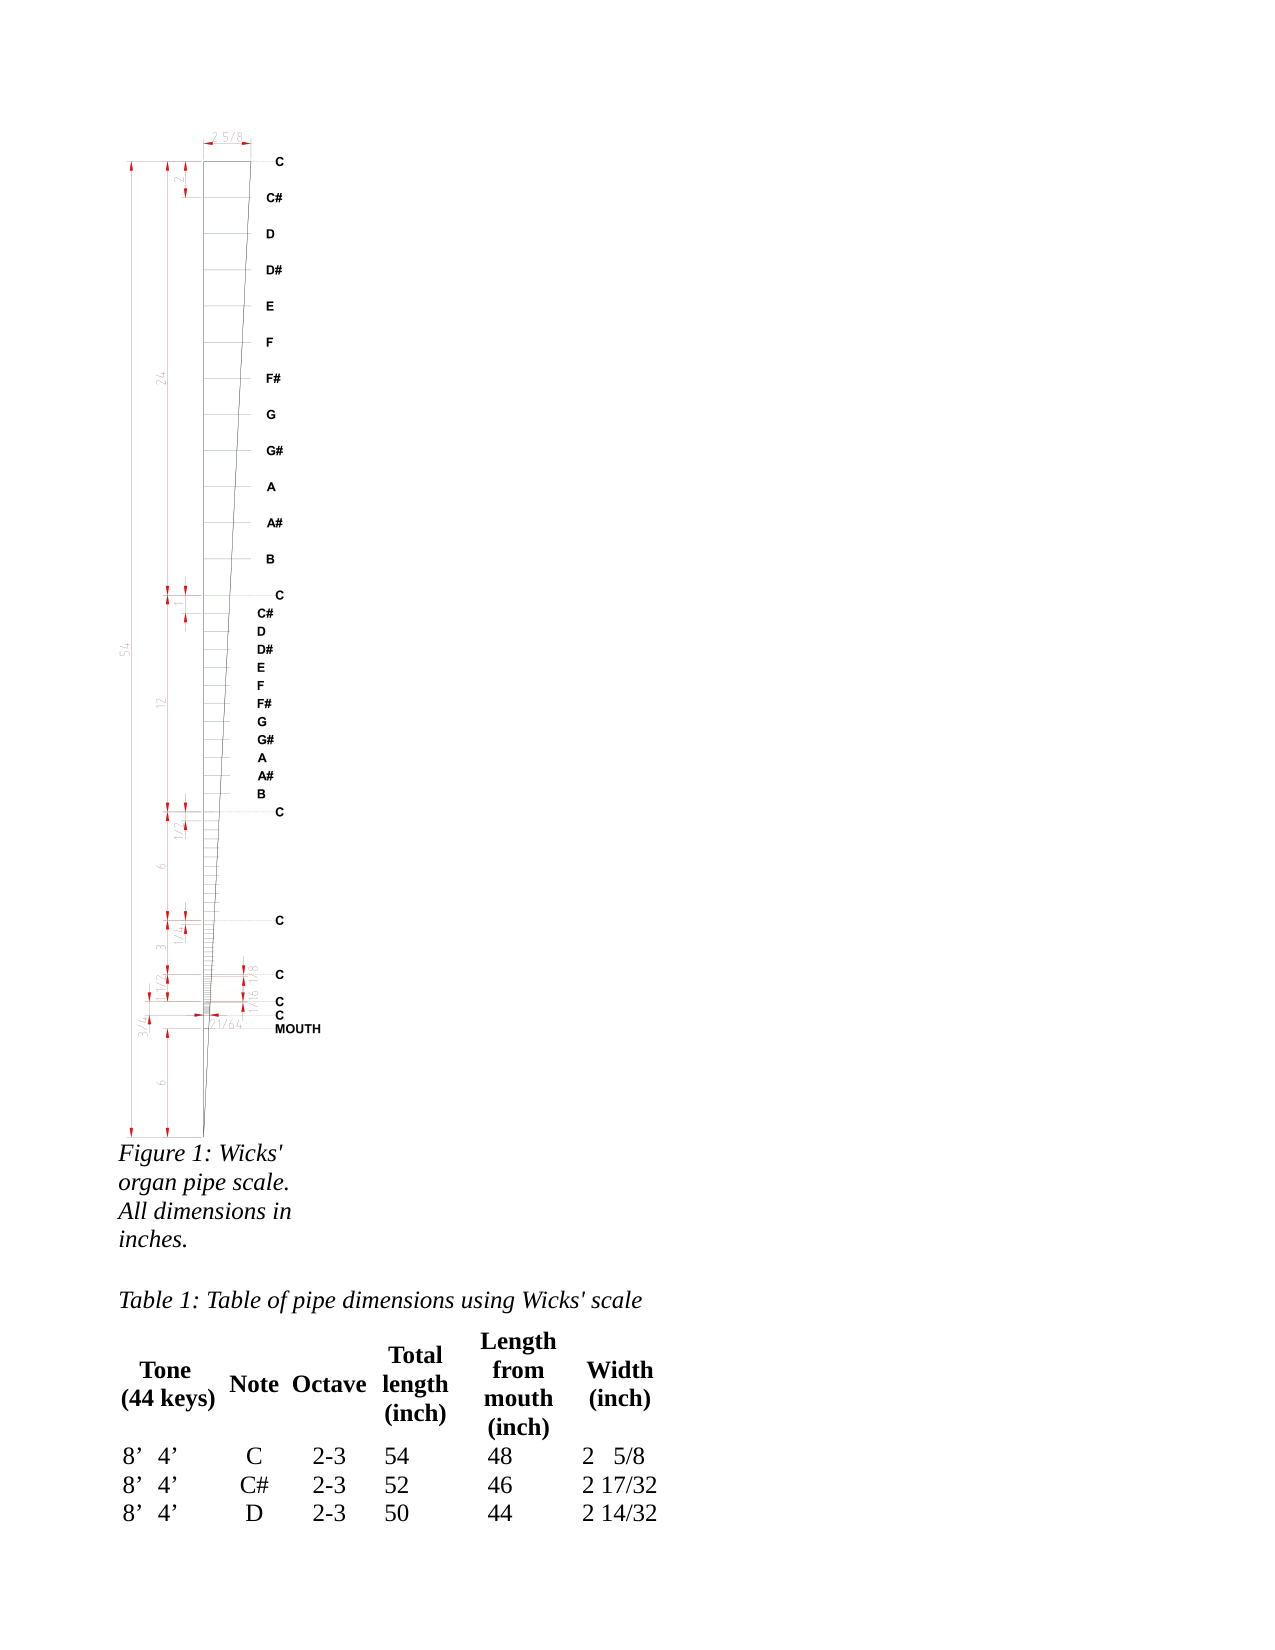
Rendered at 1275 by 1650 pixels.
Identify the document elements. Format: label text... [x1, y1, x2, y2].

table_cell 8’ [115, 1470, 150, 1498]
table_cell 2 17/32 [578, 1470, 662, 1498]
table_cell 2-3 [287, 1441, 371, 1470]
table_cell [186, 1499, 221, 1527]
table_header Tone (44 keys) [115, 1326, 221, 1441]
table_cell 4’ [150, 1470, 186, 1498]
table_cell 50 [371, 1499, 459, 1527]
table_header Width (inch) [578, 1326, 662, 1441]
table_cell 2-3 [287, 1470, 371, 1498]
table_cell C# [221, 1470, 287, 1498]
picture [118, 130, 322, 1139]
table_cell 2-3 [287, 1499, 371, 1527]
table_cell 44 [459, 1499, 577, 1527]
table_cell 8’ [115, 1499, 150, 1527]
table_header Total length (inch) [371, 1326, 459, 1441]
text Table 1: Table of pipe dimensions using Wicks' scale [118, 1285, 1157, 1313]
table_cell 8’ [115, 1441, 150, 1470]
table_cell 2 14/32 [578, 1499, 662, 1527]
table_cell [186, 1470, 221, 1498]
table_header Octave [287, 1326, 371, 1441]
table_cell 48 [459, 1441, 577, 1470]
table_cell 4’ [150, 1441, 186, 1470]
table_cell D [221, 1499, 287, 1527]
table_cell 52 [371, 1470, 459, 1498]
table_cell 54 [371, 1441, 459, 1470]
table_cell 46 [459, 1470, 577, 1498]
text Figure 1: Wicks' organ pipe scale. All dimensions in inches. [118, 1139, 322, 1253]
table_header Note [221, 1326, 287, 1441]
table_header Length from mouth (inch) [459, 1326, 577, 1441]
table_cell 4’ [150, 1499, 186, 1527]
table_cell C [221, 1441, 287, 1470]
table_cell [186, 1441, 221, 1470]
table_cell 2 5/8 [578, 1441, 662, 1470]
